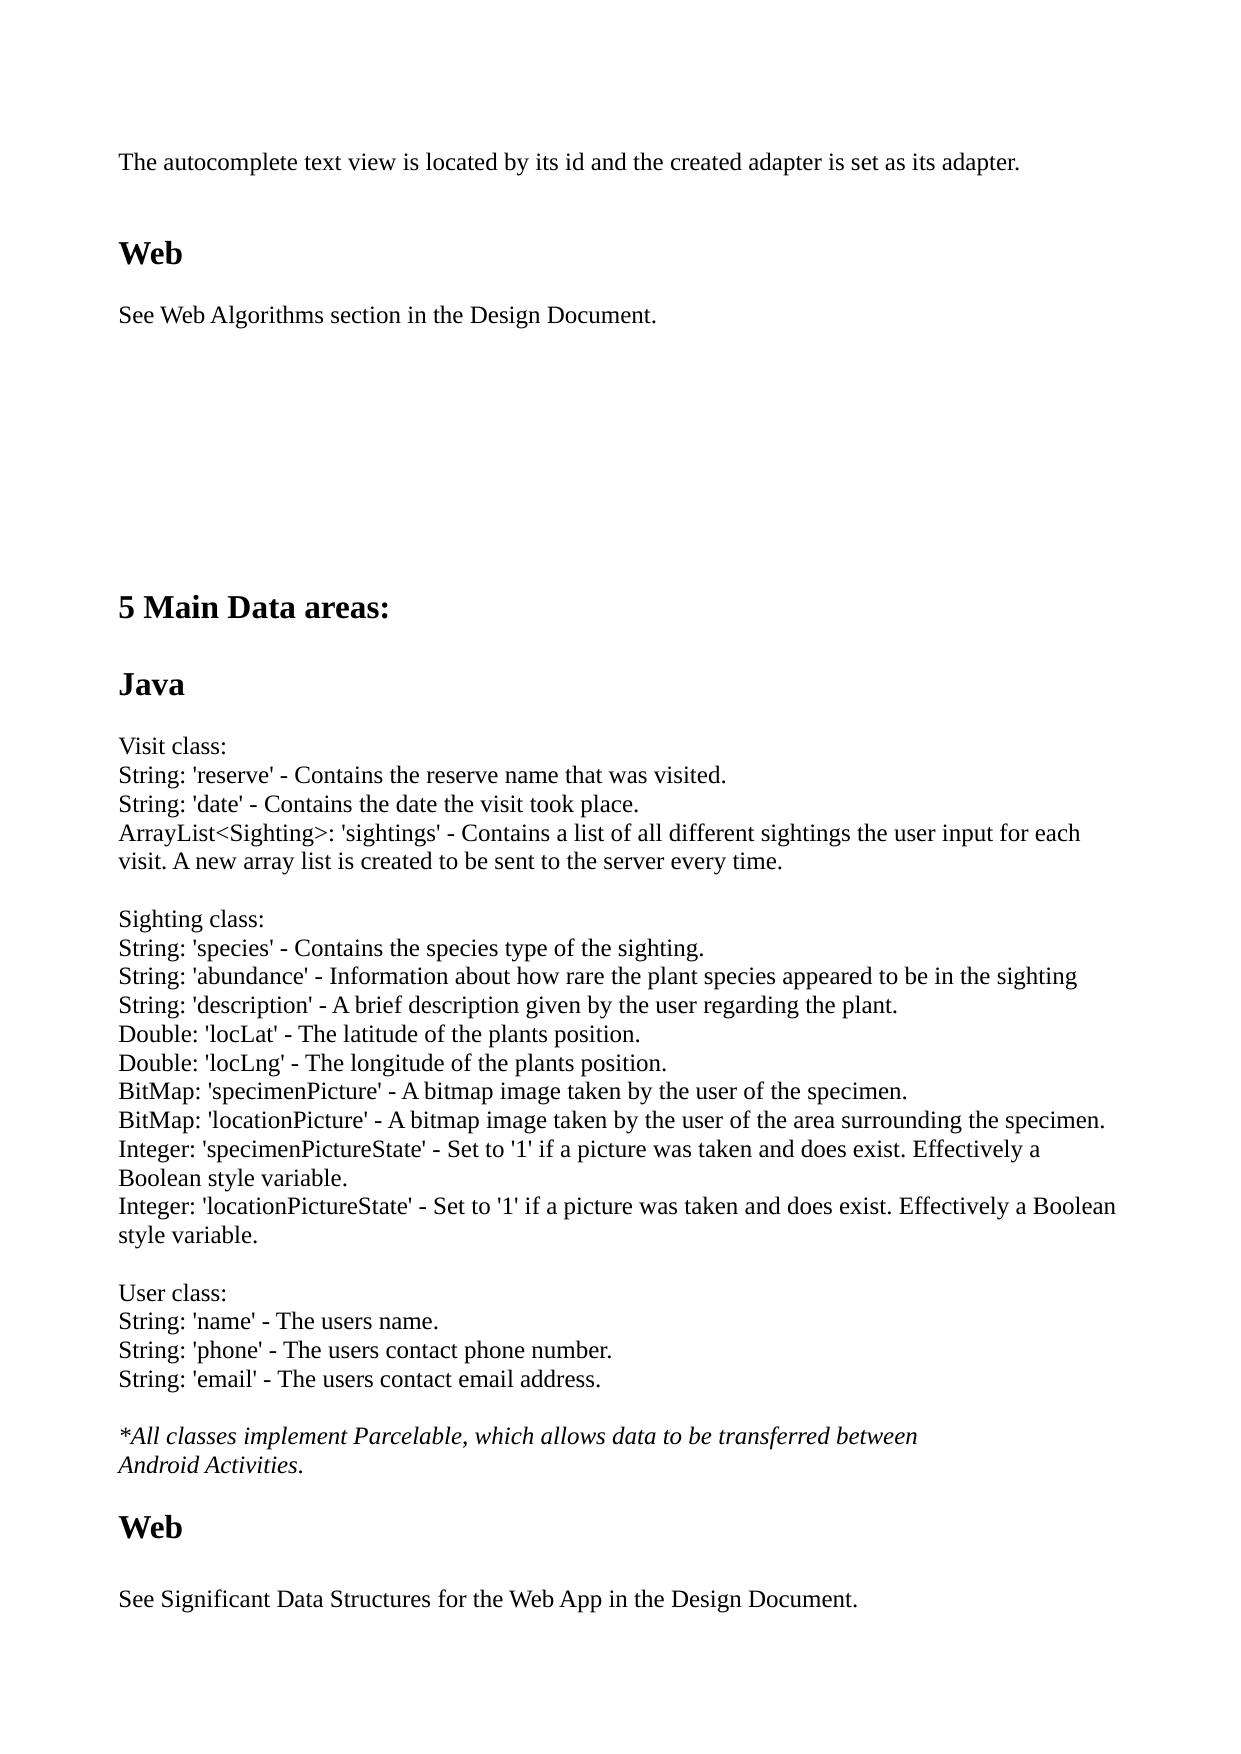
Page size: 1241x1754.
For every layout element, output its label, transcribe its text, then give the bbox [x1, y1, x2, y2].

text String: 'phone' - The users contact phone number. [118, 1335, 1122, 1364]
text Visit class: [118, 731, 1122, 760]
text Java [118, 664, 1122, 703]
text See Web Algorithms section in the Design Document. [118, 300, 1122, 329]
text See Significant Data Structures for the Web App in the Design Document. [118, 1584, 1122, 1613]
text String: 'abundance' - Information about how rare the plant species appeared to be in the sighting [118, 961, 1122, 990]
text User class: [118, 1278, 1122, 1306]
text The autocomplete text view is located by its id and the created adapter is set as its adapter. [118, 147, 1122, 176]
text Web [118, 1508, 1122, 1546]
text Double: 'locLat' - The latitude of the plants position. [118, 1019, 1122, 1048]
text Android Activities. [118, 1450, 1122, 1479]
text String: 'email' - The users contact email address. [118, 1364, 1122, 1393]
text *All classes implement Parcelable, which allows data to be transferred between [118, 1421, 1122, 1450]
text 5 Main Data areas: [118, 588, 1122, 626]
text String: 'description' - A brief description given by the user regarding the plant. [118, 990, 1122, 1019]
text Double: 'locLng' - The longitude of the plants position. [118, 1048, 1122, 1076]
text Boolean style variable. [118, 1163, 1122, 1191]
text style variable. [118, 1220, 1122, 1249]
text BitMap: 'locationPicture' - A bitmap image taken by the user of the area surrounding the specimen. [118, 1105, 1122, 1134]
text String: 'date' - Contains the date the visit took place. [118, 789, 1122, 818]
text String: 'species' - Contains the species type of the sighting. [118, 933, 1122, 961]
text Integer: 'locationPictureState' - Set to '1' if a picture was taken and does exist. Effectively a Boolean [118, 1191, 1122, 1220]
text String: 'reserve' - Contains the reserve name that was visited. [118, 760, 1122, 789]
text ArrayList<Sighting>: 'sightings' - Contains a list of all different sightings the user input for each visit. A new array list is created to be sent to the server every time. [118, 818, 1122, 875]
text Integer: 'specimenPictureState' - Set to '1' if a picture was taken and does exist. Effectively a [118, 1134, 1122, 1163]
text Web [118, 233, 1122, 271]
text String: 'name' - The users name. [118, 1306, 1122, 1335]
text Sighting class: [118, 904, 1122, 933]
text BitMap: 'specimenPicture' - A bitmap image taken by the user of the specimen. [118, 1076, 1122, 1105]
